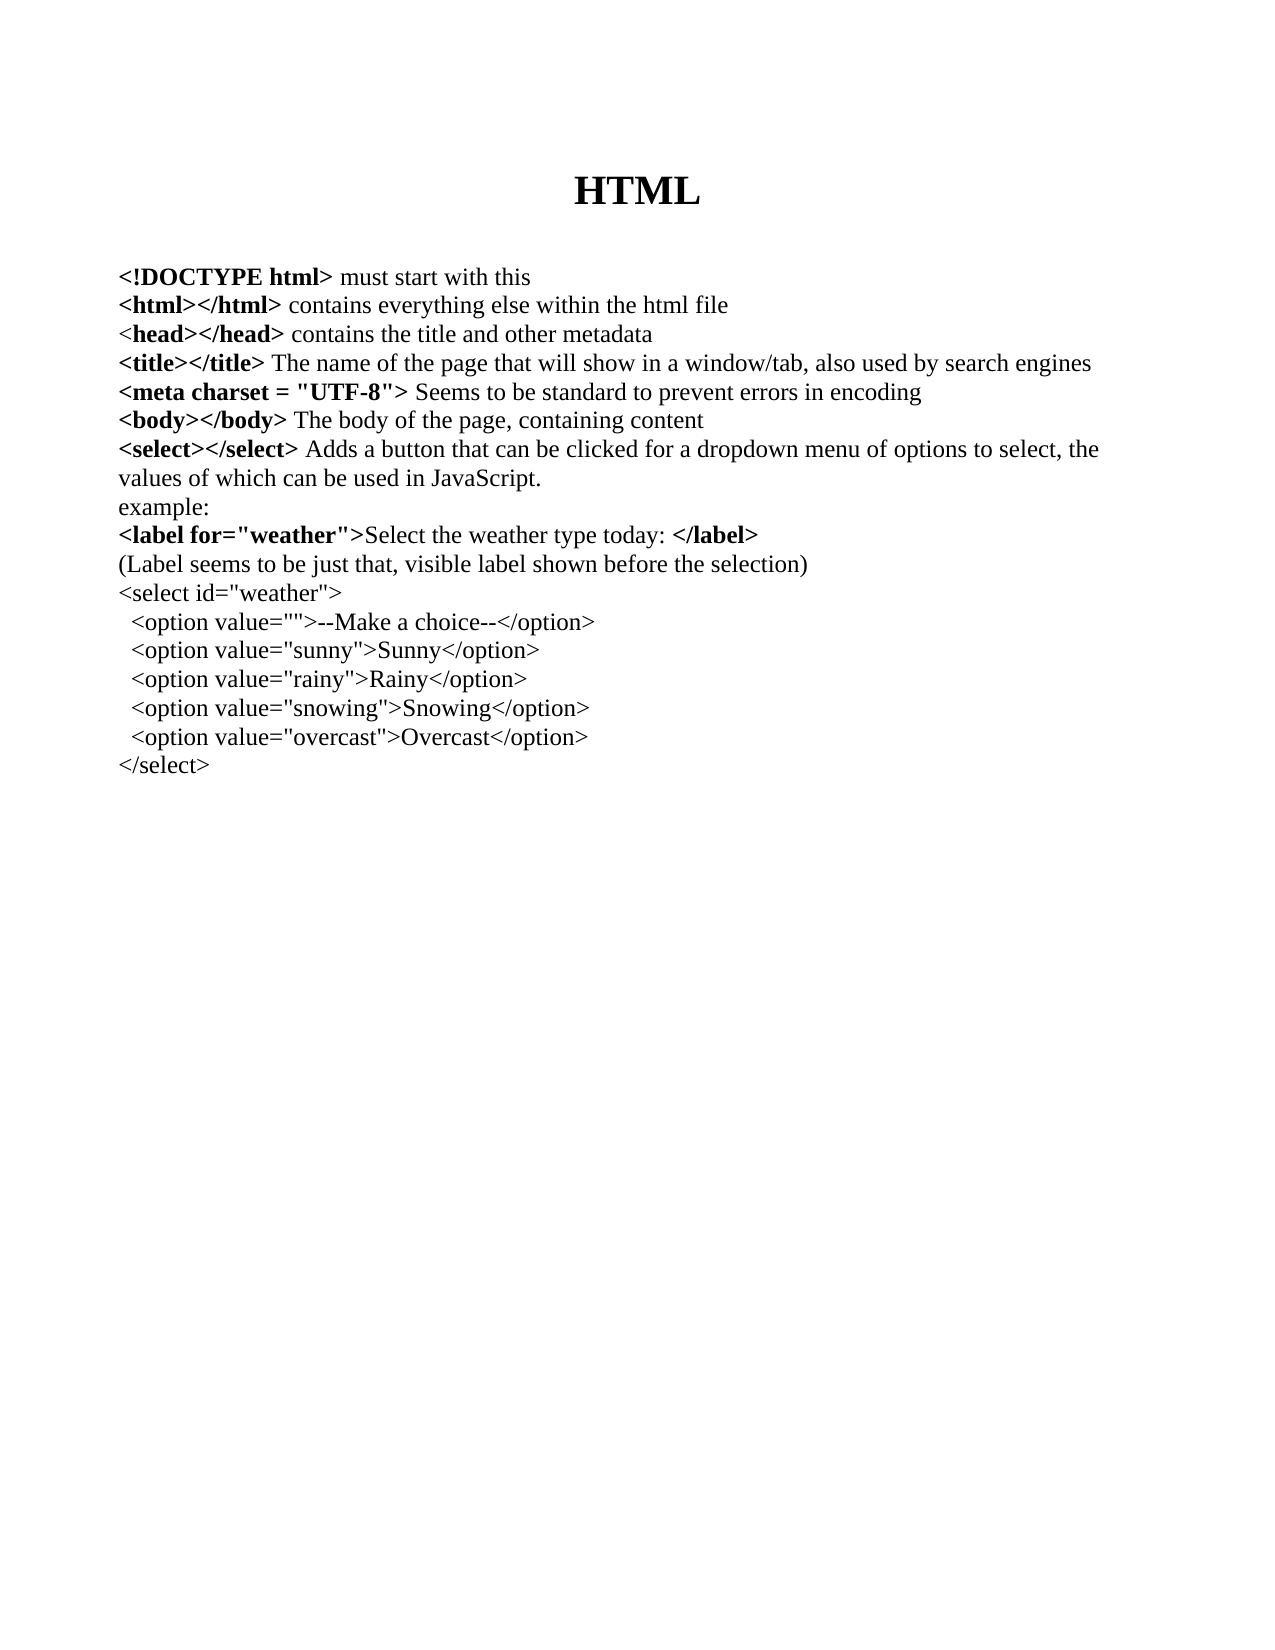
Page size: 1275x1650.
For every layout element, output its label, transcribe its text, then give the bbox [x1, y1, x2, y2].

text </select> [118, 750, 1157, 779]
text HTML [118, 166, 1157, 214]
text <meta charset = "UTF-8"> Seems to be standard to prevent errors in encoding [118, 377, 1157, 405]
text (Label seems to be just that, visible label shown before the selection) [118, 549, 1157, 578]
text <option value="snowing">Snowing</option> [118, 693, 1157, 722]
text <select id="weather"> [118, 578, 1157, 607]
text <title></title> The name of the page that will show in a window/tab, also used by search engines [118, 348, 1157, 377]
text example: [118, 492, 1157, 520]
text <option value="">--Make a choice--</option> [118, 607, 1157, 635]
text <option value="overcast">Overcast</option> [118, 722, 1157, 750]
text <label for="weather">Select the weather type today: </label> [118, 520, 1157, 549]
text <option value="sunny">Sunny</option> [118, 635, 1157, 664]
text <body></body> The body of the page, containing content [118, 405, 1157, 434]
text <select></select> Adds a button that can be clicked for a dropdown menu of options to select, the values of which can be used in JavaScript. [118, 434, 1157, 492]
text <!DOCTYPE html> must start with this [118, 262, 1157, 290]
text <html></html> contains everything else within the html file [118, 290, 1157, 319]
text <option value="rainy">Rainy</option> [118, 664, 1157, 693]
text <head></head> contains the title and other metadata [118, 319, 1157, 348]
